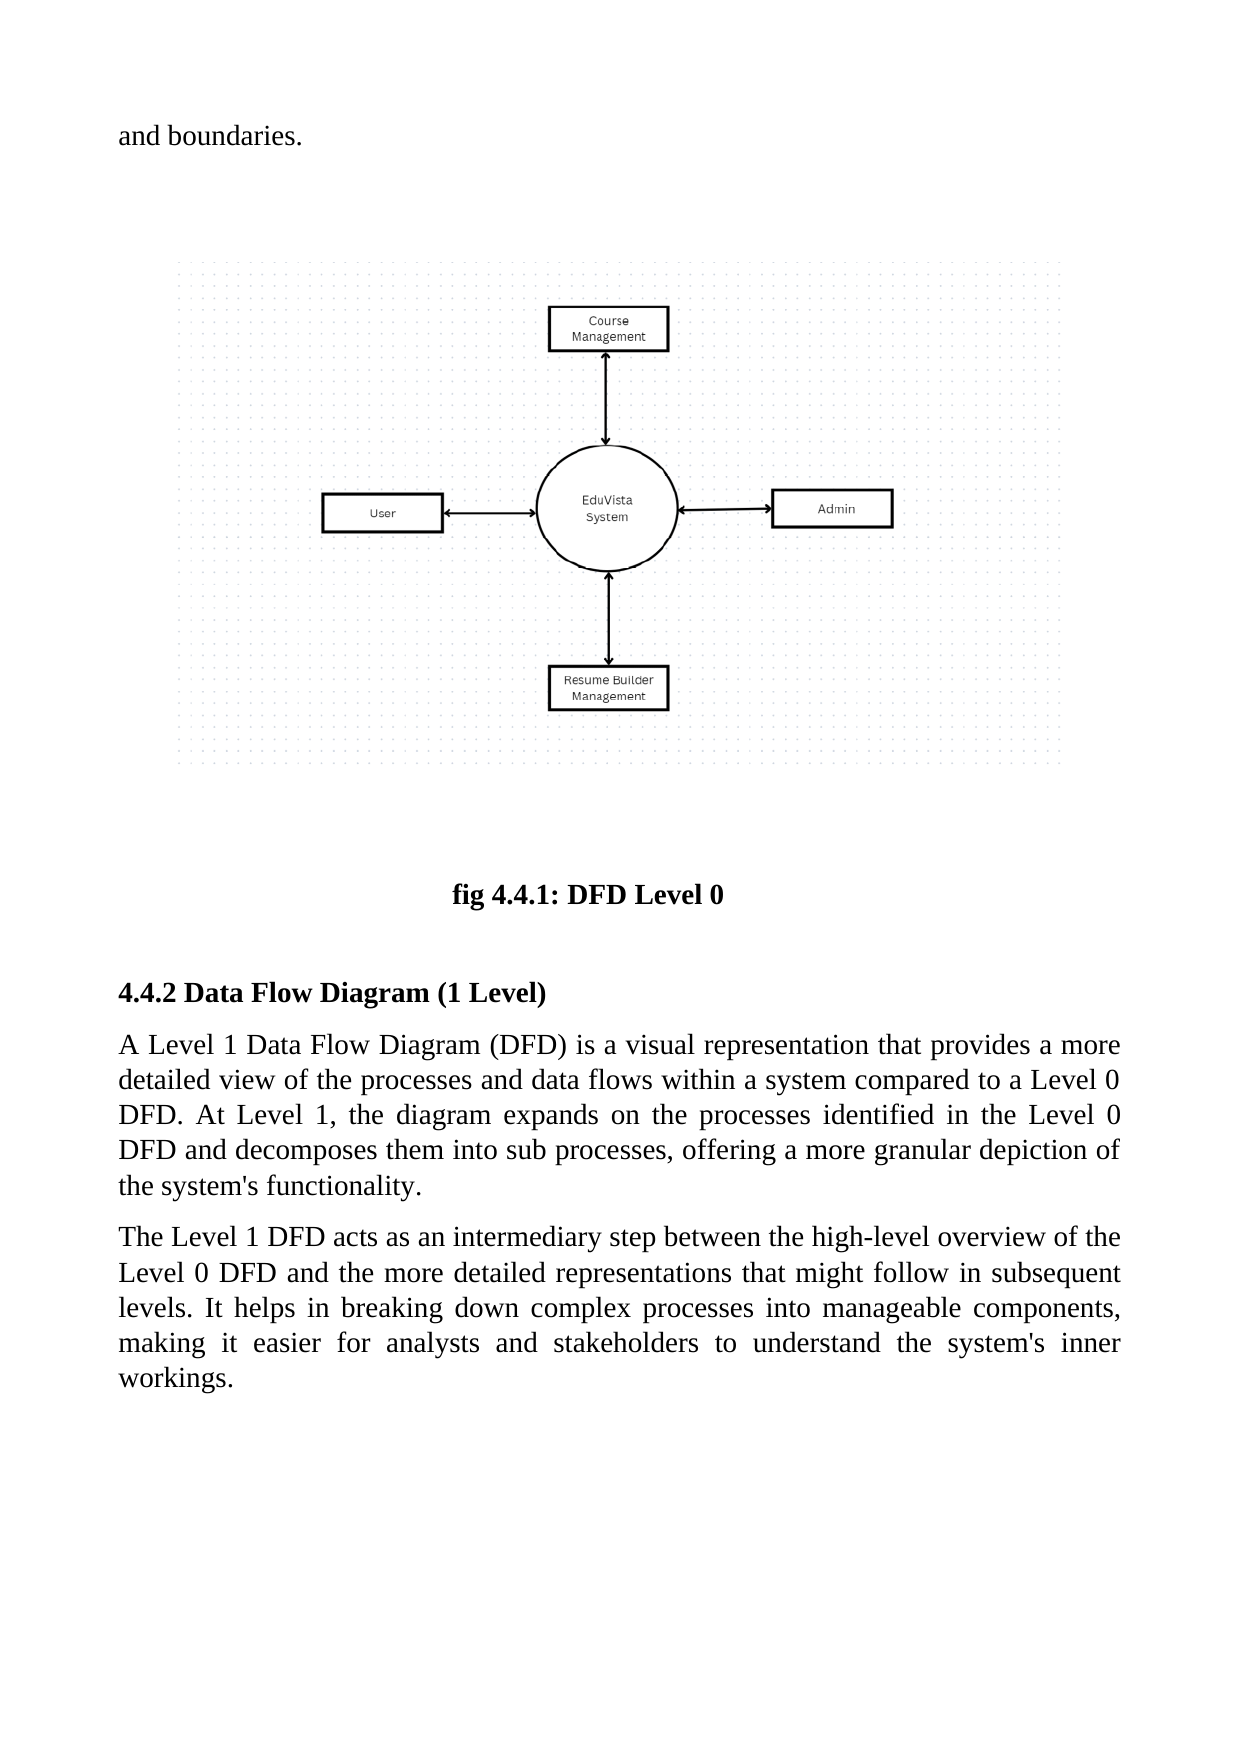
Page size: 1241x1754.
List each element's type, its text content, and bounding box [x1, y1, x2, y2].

text A Level 1 Data Flow Diagram (DFD) is a visual representation that provides a more detailed view of the processes and data flows within a system compared to a Level 0 DFD. At Level 1, the diagram expands on the processes identified in the Level 0 DFD and decomposes them into sub processes, offering a more granular depiction of the system's functionality. [118, 1027, 1122, 1201]
text The Level 1 DFD acts as an intermediary step between the high-level overview of the Level 0 DFD and the more detailed representations that might follow in subsequent levels. It helps in breaking down complex processes into manageable components, making it easier for analysts and stakeholders to understand the system's inner workings. [118, 1219, 1122, 1394]
text and boundaries. [118, 118, 1122, 152]
text 4.4.2 Data Flow Diagram (1 Level) [118, 975, 1122, 1008]
text fig 4.4.1: DFD Level 0 [118, 877, 1122, 911]
